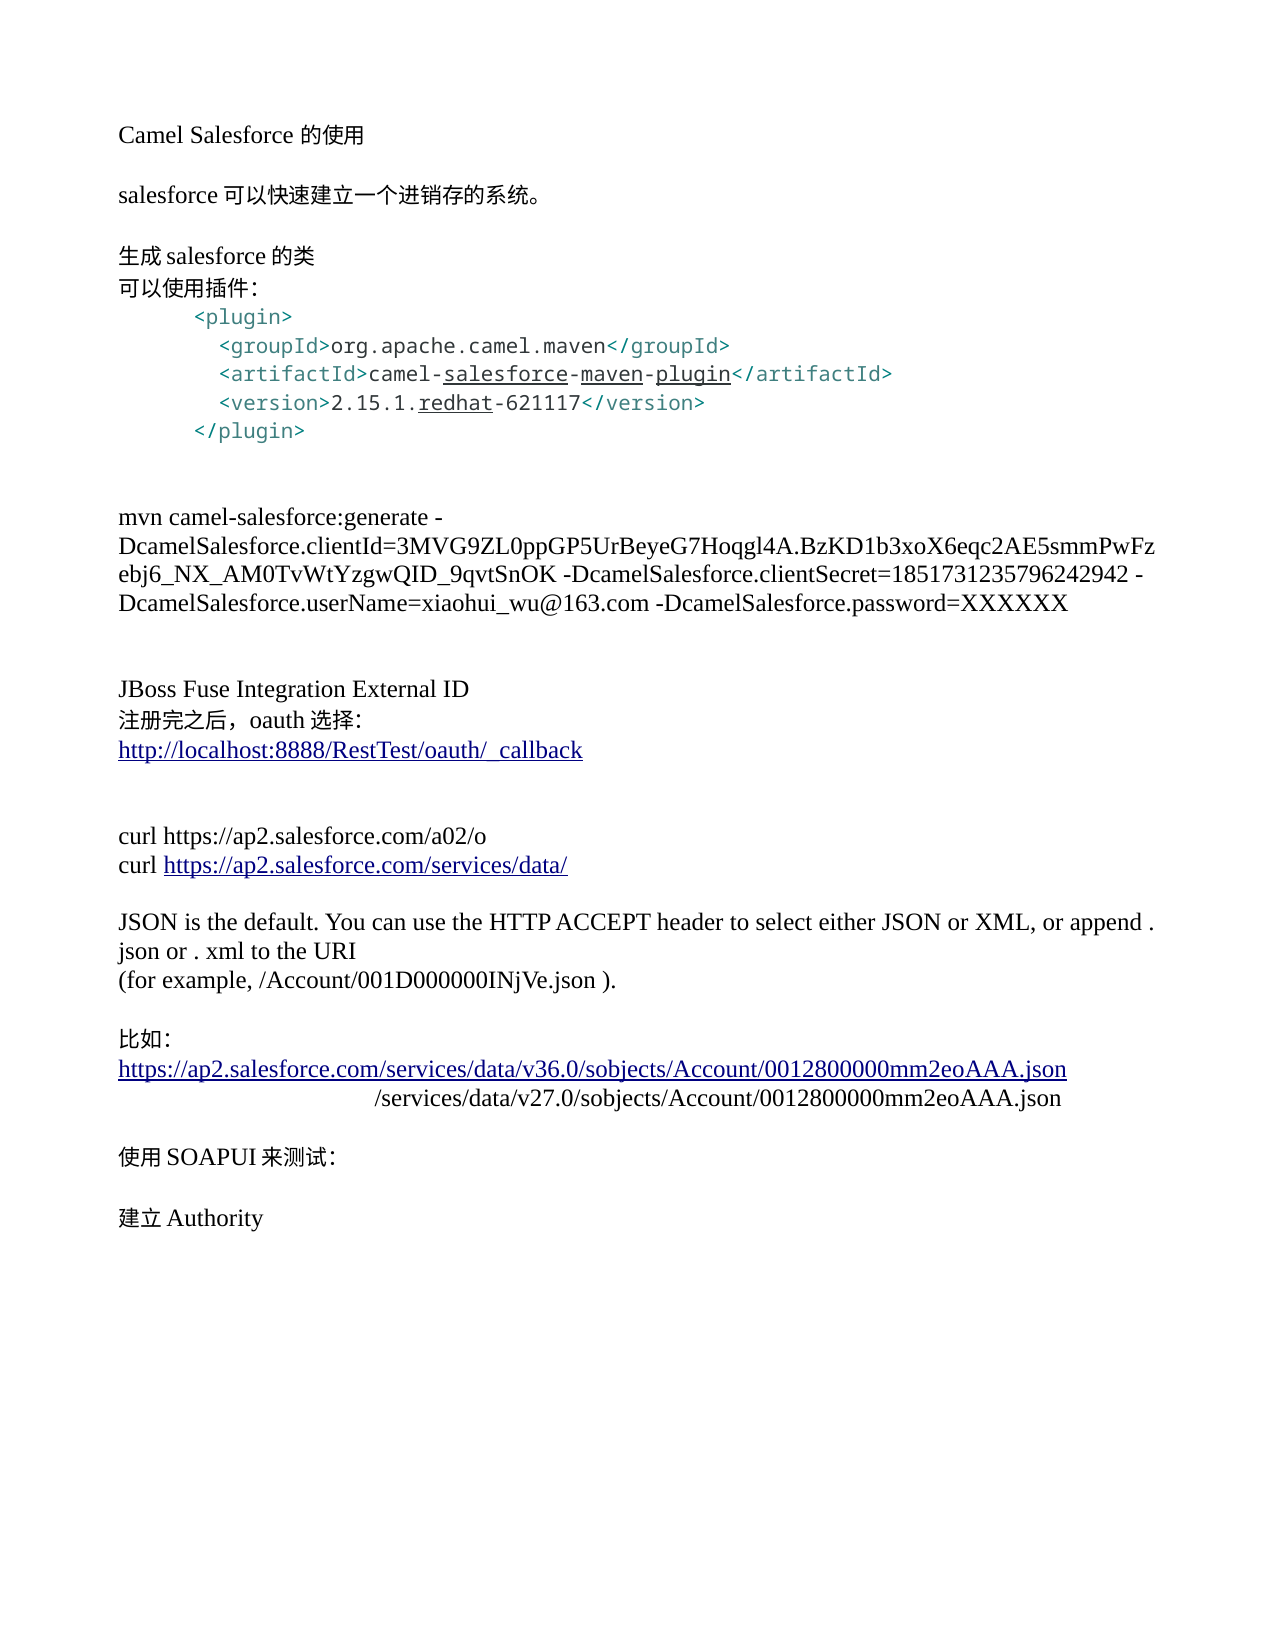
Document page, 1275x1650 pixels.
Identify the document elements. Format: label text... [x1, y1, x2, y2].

text 使用SOAPUI来测试： [118, 1140, 1157, 1172]
text <version>2.15.1.redhat-621117</version> [118, 388, 1157, 416]
text curl https://ap2.salesforce.com/services/data/ [118, 850, 1157, 879]
text 建立Authority [118, 1201, 1157, 1232]
text 注册完之后，oauth选择： [118, 703, 1157, 735]
text curl https://ap2.salesforce.com/a02/o [118, 821, 1157, 850]
text Camel Salesforce 的使用 [118, 118, 1157, 150]
text 比如： [118, 1022, 1157, 1054]
text http://localhost:8888/RestTest/oauth/_callback [118, 735, 1157, 764]
text JSON is the default. You can use the HTTP ACCEPT header to select either JSON or XML, or append . json or . xml to the URI [118, 907, 1157, 965]
text salesforce可以快速建立一个进销存的系统。 [118, 178, 1157, 210]
text https://ap2.salesforce.com/services/data/v36.0/sobjects/Account/0012800000mm2eoAAA.json [118, 1054, 1157, 1083]
text /services/data/v27.0/sobjects/Account/0012800000mm2eoAAA.json [118, 1083, 1157, 1112]
text <groupId>org.apache.camel.maven</groupId> [118, 331, 1157, 359]
text JBoss Fuse Integration External ID [118, 674, 1157, 703]
text mvn camel-salesforce:generate -DcamelSalesforce.clientId=3MVG9ZL0ppGP5UrBeyeG7Hoqgl4A.BzKD1b3xoX6eqc2AE5smmPwFzebj6_NX_AM0TvWtYzgwQID_9qvtSnOK -DcamelSalesforce.clientSecret=1851731235796242942 -DcamelSalesforce.userName=xiaohui_wu@163.com -DcamelSalesforce.password=XXXXXX [118, 502, 1157, 617]
text <artifactId>camel-salesforce-maven-plugin</artifactId> [118, 359, 1157, 388]
text <plugin> [118, 302, 1157, 331]
text 可以使用插件： [118, 271, 1157, 302]
text (for example, /Account/001D000000INjVe.json ). [118, 965, 1157, 994]
text 生成salesforce的类 [118, 239, 1157, 271]
text </plugin> [118, 416, 1157, 444]
